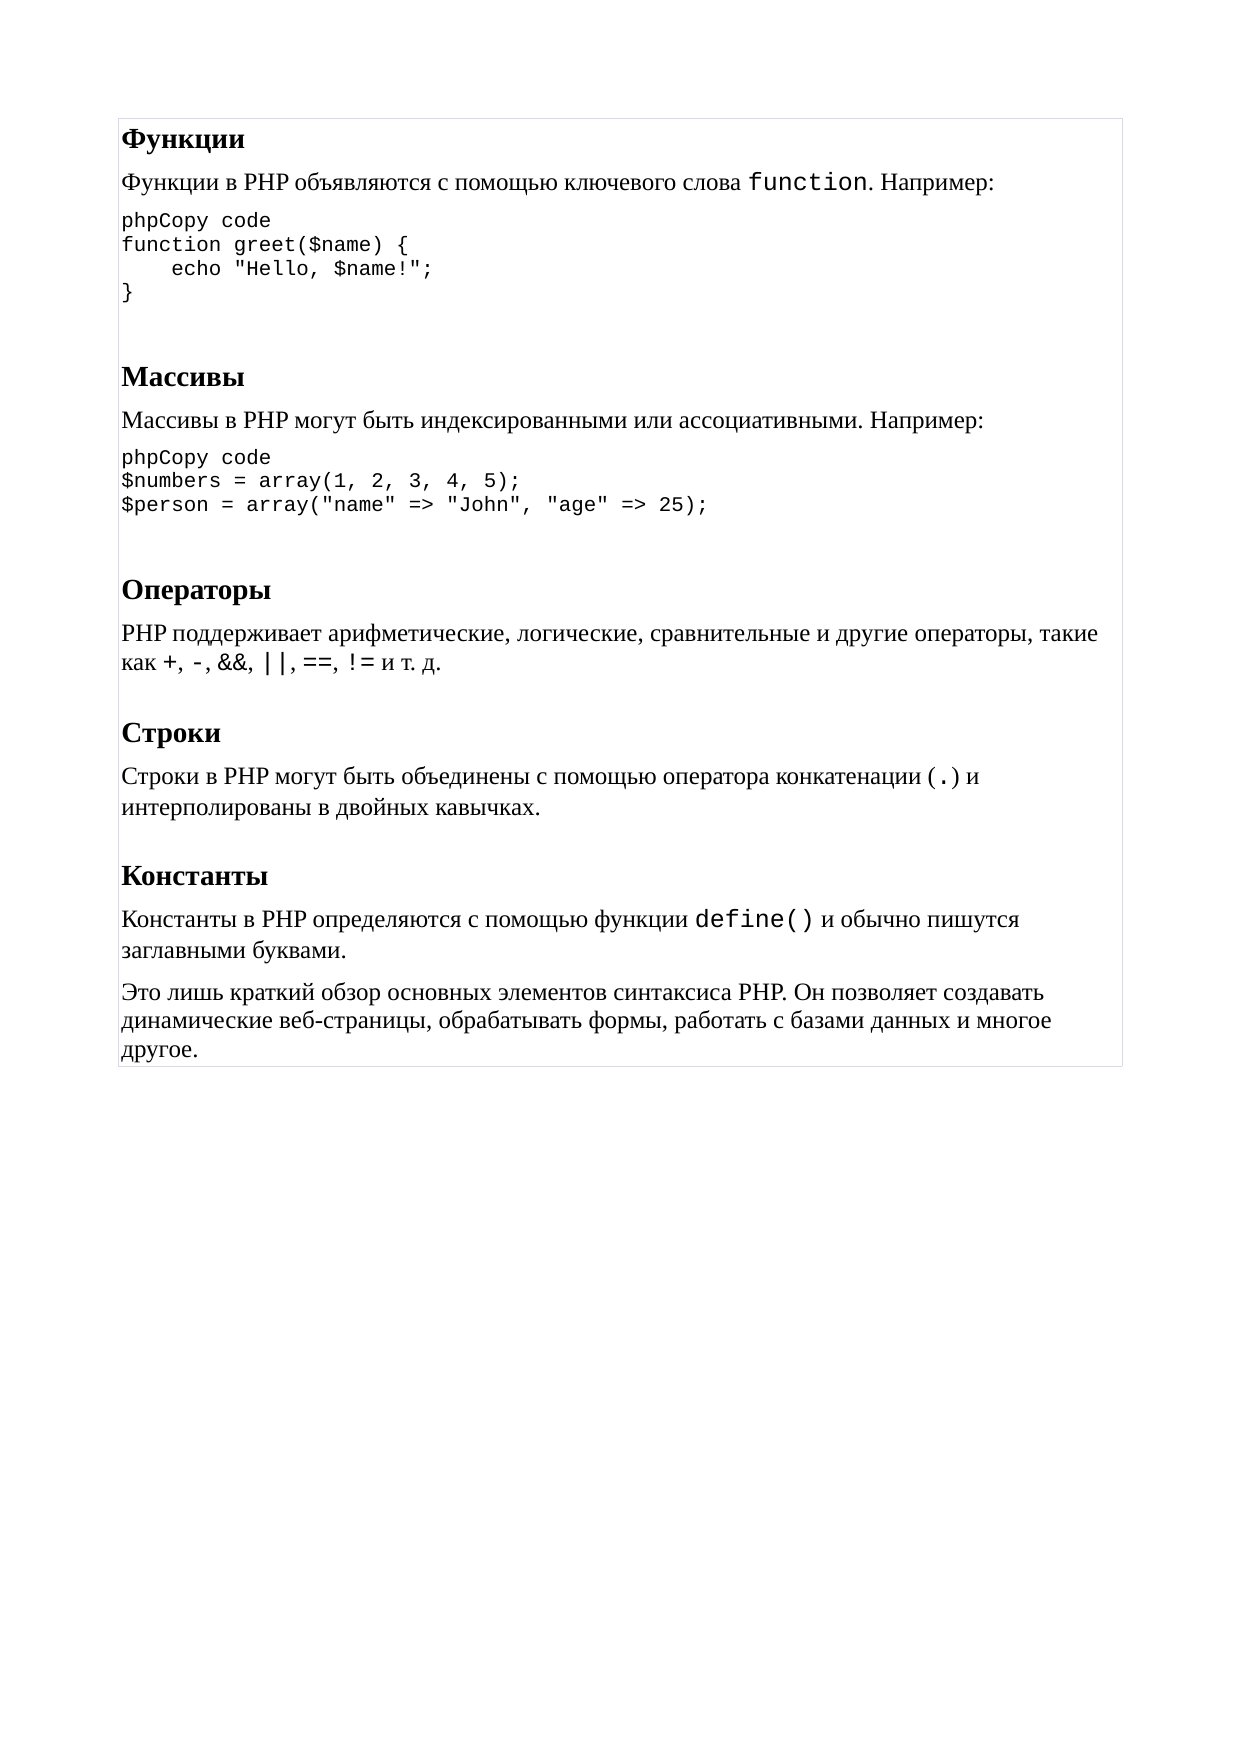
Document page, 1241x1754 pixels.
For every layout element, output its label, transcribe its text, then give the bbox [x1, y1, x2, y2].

text phpCopy code [119, 207, 1122, 231]
subtitle Массивы [119, 357, 1122, 393]
subtitle Константы [119, 856, 1122, 892]
text } [119, 278, 1122, 305]
text phpCopy code [119, 444, 1122, 467]
text $numbers = array(1, 2, 3, 4, 5); [119, 467, 1122, 491]
text Строки в PHP могут быть объединены с помощью оператора конкатенации (.) и интерполированы в двойных кавычках. [119, 758, 1122, 821]
text PHP поддерживает арифметические, логические, сравнительные и другие операторы, такие как +, -, &&, ||, ==, != и т. д. [119, 615, 1122, 678]
subtitle Операторы [119, 569, 1122, 606]
subtitle Строки [119, 712, 1122, 749]
text Это лишь краткий обзор основных элементов синтаксиса PHP. Он позволяет создавать динамические веб-страницы, обрабатывать формы, работать с базами данных и многое другое. [119, 974, 1122, 1066]
text Константы в PHP определяются с помощью функции define() и обычно пишутся заглавными буквами. [119, 902, 1122, 964]
subtitle Функции [119, 119, 1122, 155]
text Массивы в PHP могут быть индексированными или ассоциативными. Например: [119, 403, 1122, 434]
text function greet($name) { [119, 231, 1122, 255]
text echo "Hello, $name!"; [119, 255, 1122, 278]
text $person = array("name" => "John", "age" => 25); [119, 491, 1122, 518]
text Функции в PHP объявляются с помощью ключевого слова function. Например: [119, 164, 1122, 198]
